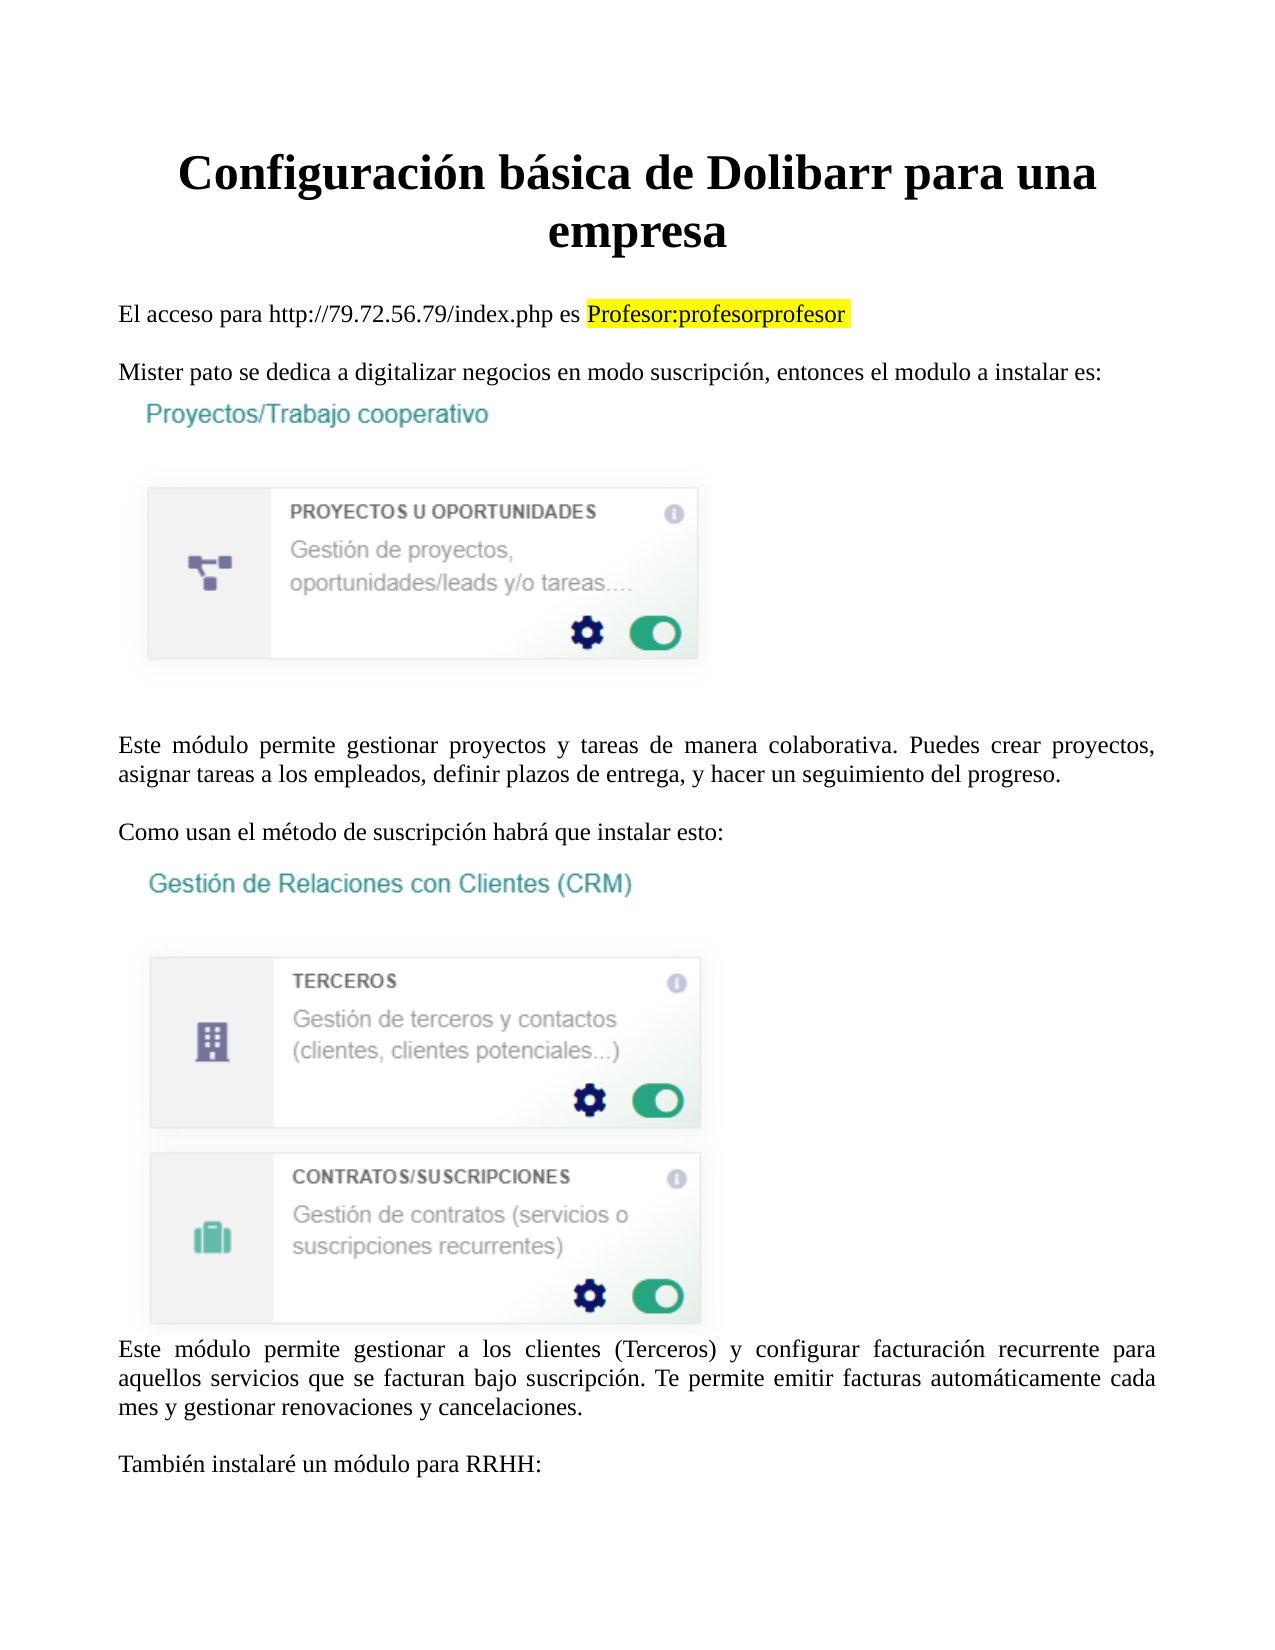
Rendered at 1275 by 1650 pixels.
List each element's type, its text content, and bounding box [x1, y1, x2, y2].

text Este módulo permite gestionar a los clientes (Terceros) y configurar facturación recurrente para aquellos servicios que se facturan bajo suscripción. Te permite emitir facturas automáticamente cada mes y gestionar renovaciones y cancelaciones. [118, 1334, 1157, 1421]
text El acceso para http://79.72.56.79/index.php es Profesor:profesorprofesor [118, 299, 1157, 328]
subtitle Configuración básica de Dolibarr para una empresa [118, 143, 1157, 258]
text Mister pato se dedica a digitalizar negocios en modo suscripción, entonces el modulo a instalar es: [118, 357, 1157, 386]
picture [121, 387, 713, 696]
text Como usan el método de suscripción habrá que instalar esto: [118, 817, 1157, 846]
text Este módulo permite gestionar proyectos y tareas de manera colaborativa. Puedes crear proyectos, asignar tareas a los empleados, definir plazos de entrega, y hacer un seguimiento del progreso. [118, 731, 1157, 788]
text También instalaré un módulo para RRHH: [118, 1449, 1157, 1478]
picture [122, 852, 725, 1334]
